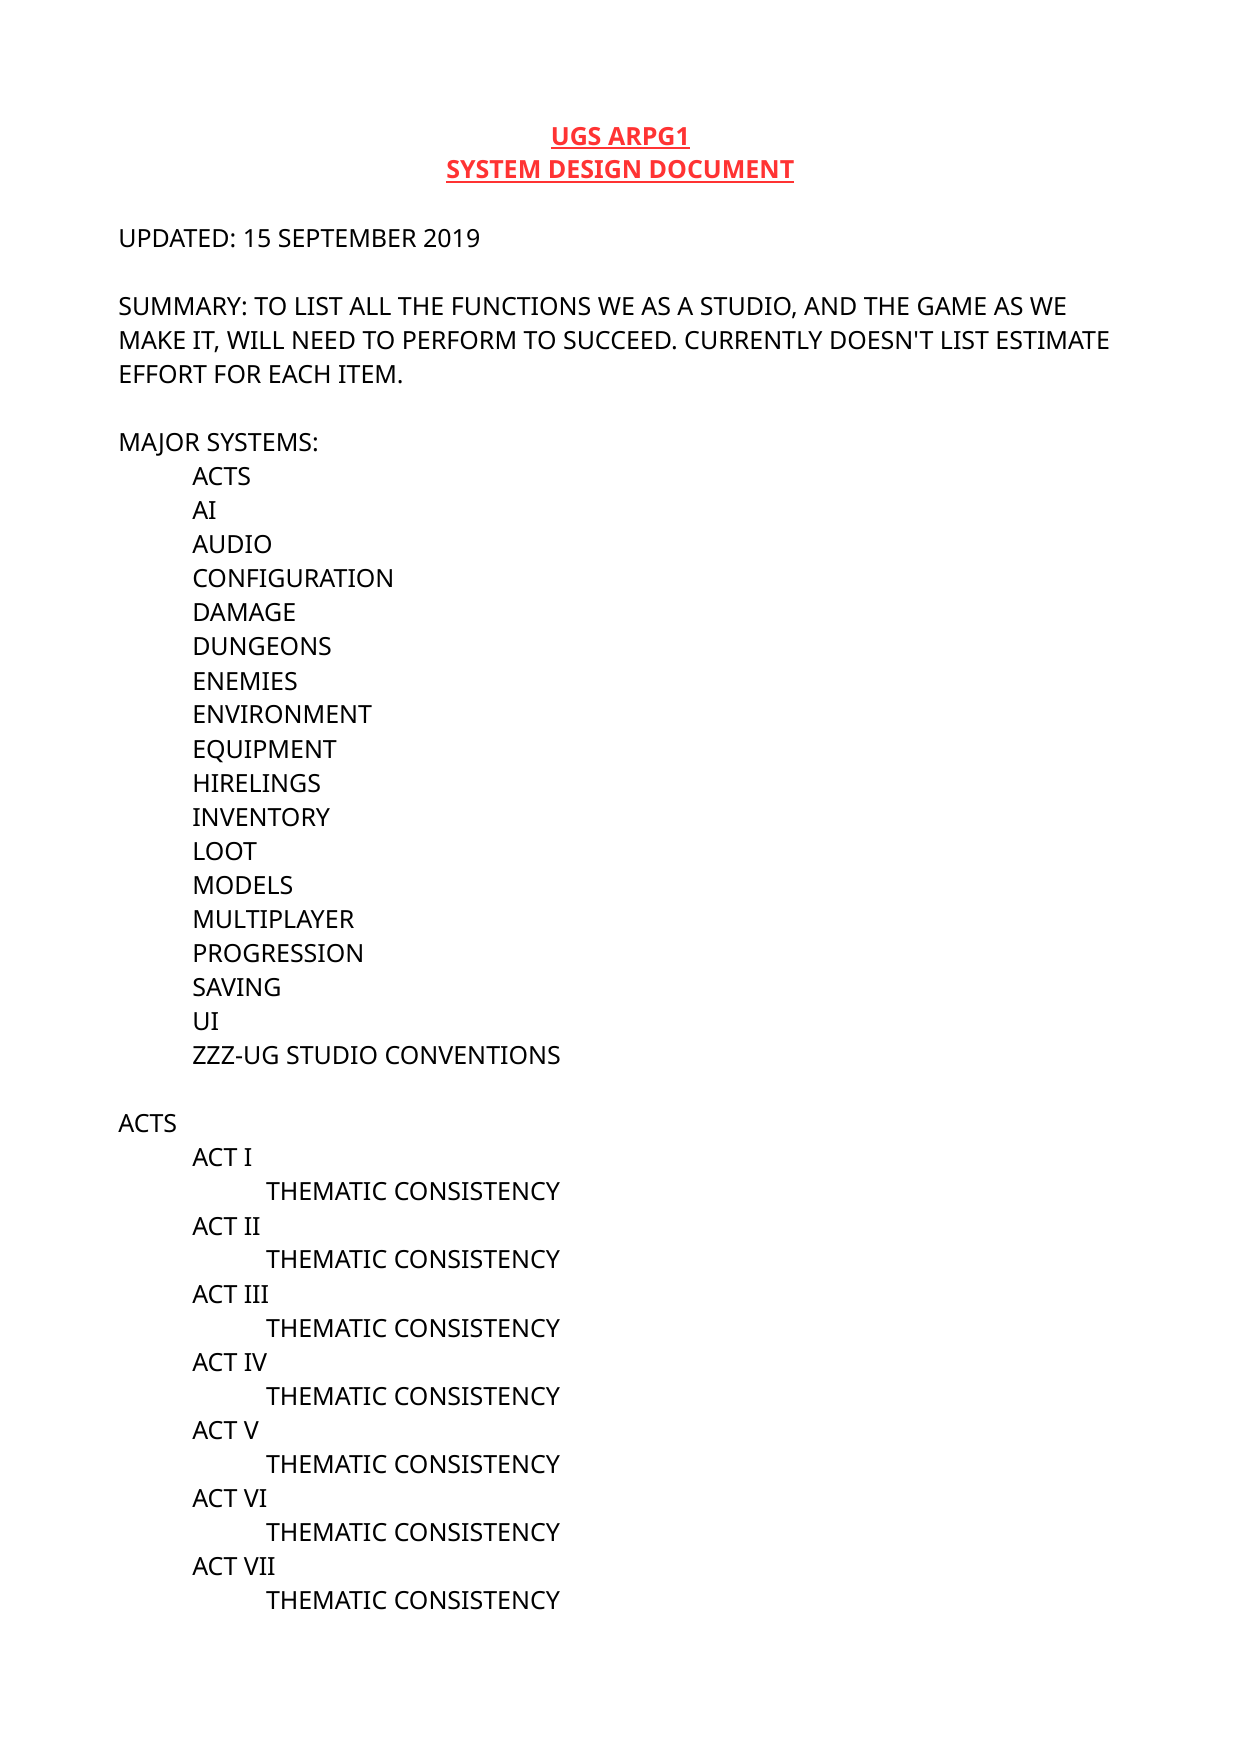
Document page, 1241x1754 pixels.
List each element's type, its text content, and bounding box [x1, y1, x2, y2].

text UGS ARPG1 [118, 118, 1122, 152]
text ACTS [118, 1106, 1122, 1140]
text ACT VII [118, 1549, 1122, 1583]
text MAJOR SYSTEMS: [118, 425, 1122, 459]
text INVENTORY [118, 799, 1122, 833]
text ACT IV [118, 1344, 1122, 1378]
text DUNGEONS [118, 629, 1122, 663]
text THEMATIC CONSISTENCY [118, 1583, 1122, 1617]
text SYSTEM DESIGN DOCUMENT [118, 152, 1122, 186]
text ACT V [118, 1412, 1122, 1447]
text HIRELINGS [118, 765, 1122, 799]
text ACT II [118, 1208, 1122, 1242]
text UI [118, 1004, 1122, 1038]
text SUMMARY: TO LIST ALL THE FUNCTIONS WE AS A STUDIO, AND THE GAME AS WE MAKE IT, WILL NEED TO PERFORM TO SUCCEED. CURRENTLY DOESN'T LIST ESTIMATE EFFORT FOR EACH ITEM. [118, 288, 1122, 391]
text AUDIO [118, 527, 1122, 561]
text THEMATIC CONSISTENCY [118, 1515, 1122, 1549]
text ZZZ-UG STUDIO CONVENTIONS [118, 1038, 1122, 1072]
text MULTIPLAYER [118, 902, 1122, 936]
text THEMATIC CONSISTENCY [118, 1310, 1122, 1344]
text ACT I [118, 1140, 1122, 1174]
text THEMATIC CONSISTENCY [118, 1447, 1122, 1481]
text PROGRESSION [118, 936, 1122, 970]
text MODELS [118, 867, 1122, 902]
text THEMATIC CONSISTENCY [118, 1242, 1122, 1276]
text ACT III [118, 1276, 1122, 1310]
text ACT VI [118, 1481, 1122, 1515]
text THEMATIC CONSISTENCY [118, 1378, 1122, 1412]
text SAVING [118, 970, 1122, 1004]
text THEMATIC CONSISTENCY [118, 1174, 1122, 1208]
text DAMAGE [118, 595, 1122, 629]
text CONFIGURATION [118, 561, 1122, 595]
text UPDATED: 15 SEPTEMBER 2019 [118, 220, 1122, 254]
text LOOT [118, 833, 1122, 867]
text ACTS [118, 459, 1122, 493]
text ENVIRONMENT [118, 697, 1122, 731]
text EQUIPMENT [118, 731, 1122, 765]
text ENEMIES [118, 663, 1122, 697]
text AI [118, 493, 1122, 527]
